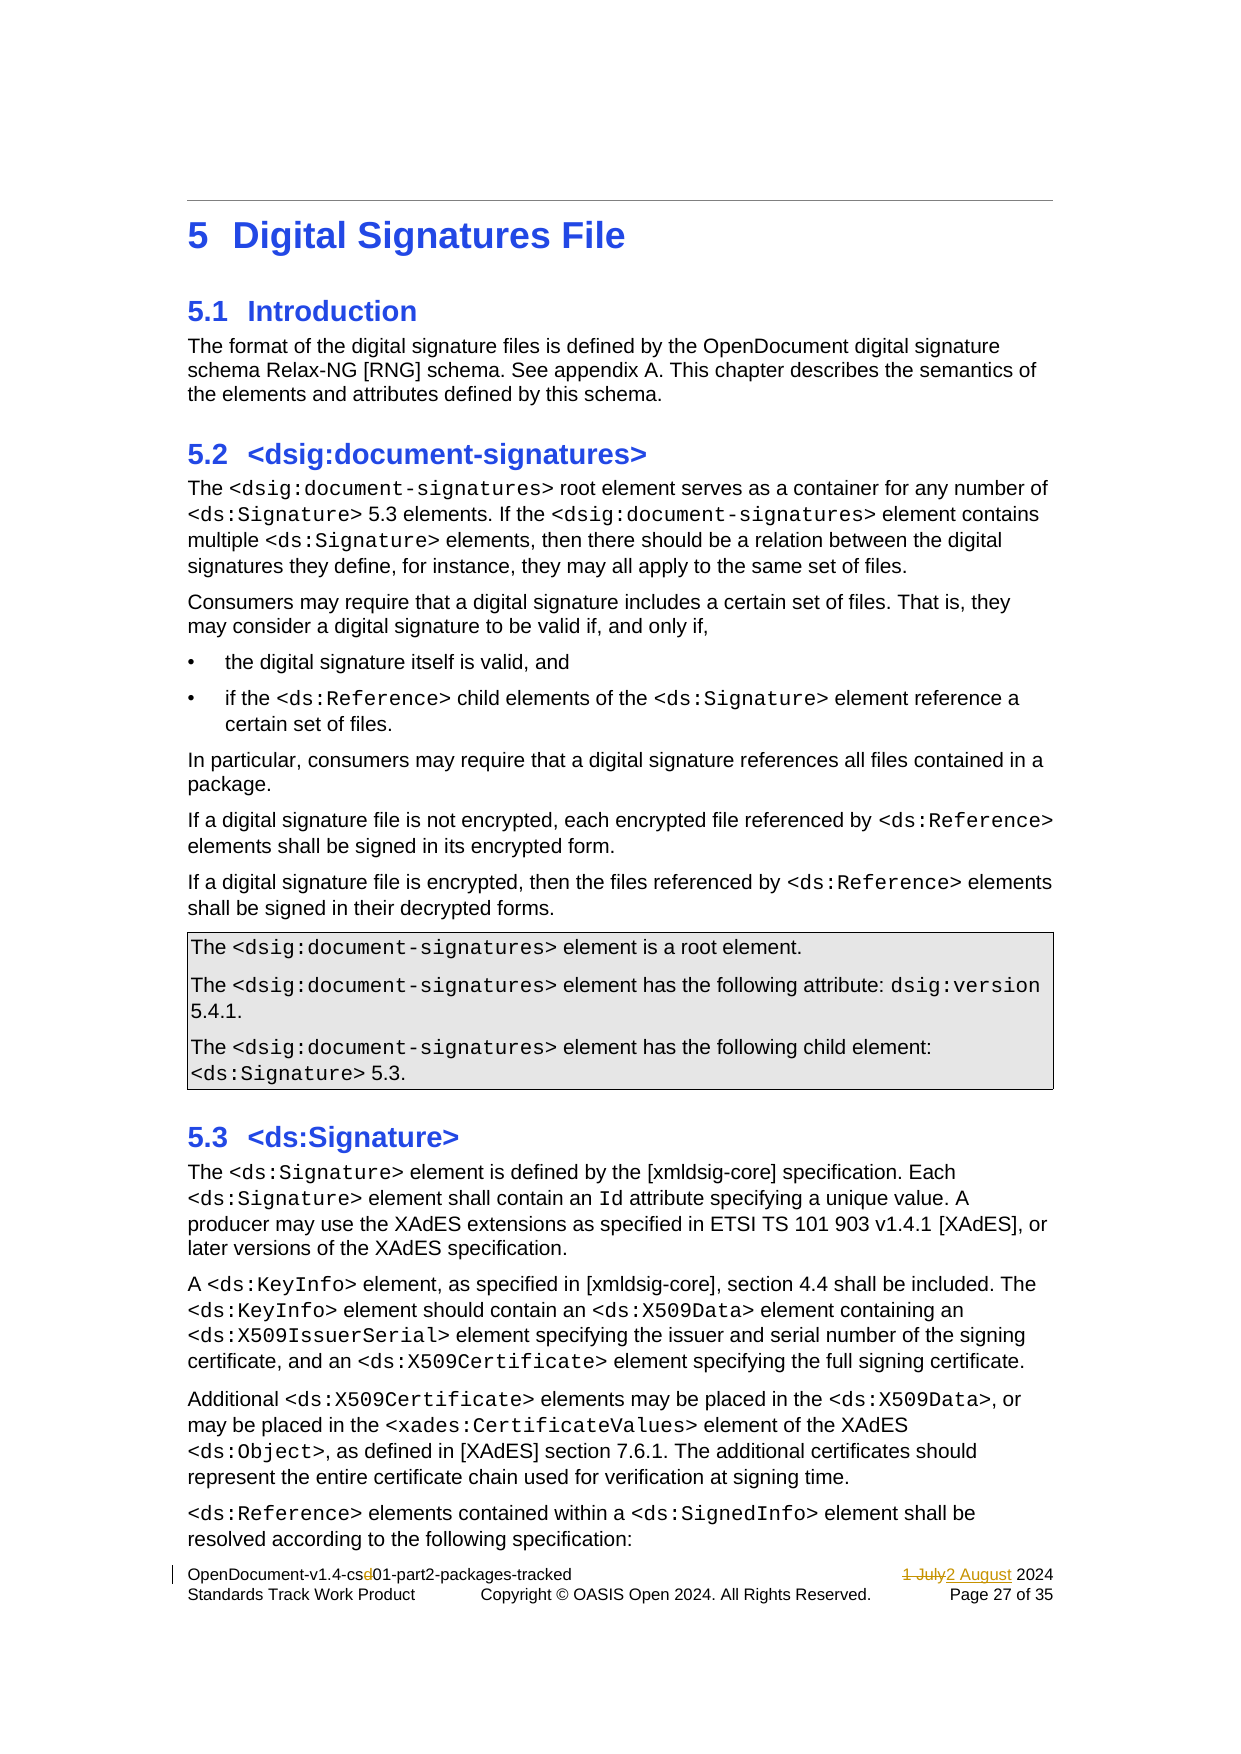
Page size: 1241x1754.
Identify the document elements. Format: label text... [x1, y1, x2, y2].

subtitle Digital Signatures File [187, 201, 1053, 257]
text If a digital signature file is encrypted, then the files referenced by <ds:Reference> elements shall be signed in their decrypted forms. [187, 870, 1053, 919]
text The <ds:Signature> element is defined by the [xmldsig-core] specification. Each <ds:Signature> element shall contain an Id attribute specifying a unique value. A producer may use the XAdES extensions as specified in ETSI TS 101 903 v1.4.1 [XAdES], or later versions of the XAdES specification. [187, 1160, 1053, 1259]
text A <ds:KeyInfo> element, as specified in [xmldsig-core], section 4.4 shall be included. The <ds:KeyInfo> element should contain an <ds:X509Data> element containing an <ds:X509IssuerSerial> element specifying the issuer and serial number of the signing certificate, and an <ds:X509Certificate> element specifying the full signing certificate. [187, 1272, 1053, 1375]
subtitle <ds:Signature> [187, 1120, 1053, 1154]
text Consumers may require that a digital signature includes a certain set of files. That is, they may consider a digital signature to be valid if, and only if, [187, 590, 1053, 638]
text The <dsig:document-signatures> root element serves as a container for any number of <ds:Signature> 5.3 elements. If the <dsig:document-signatures> element contains multiple <ds:Signature> elements, then there should be a relation between the digital signatures they define, for instance, they may all apply to the same set of files. [187, 476, 1053, 578]
list if the <ds:Reference> child elements of the <ds:Signature> element reference a certain set of files. [187, 686, 1053, 736]
list The <dsig:document-signatures> element is a root element. [188, 933, 1053, 961]
text In particular, consumers may require that a digital signature references all files contained in a package. [187, 748, 1053, 796]
text The format of the digital signature files is defined by the OpenDocument digital signature schema Relax-NG [RNG] schema. See appendix A. This chapter describes the semantics of the elements and attributes defined by this schema. [187, 334, 1053, 406]
list The <dsig:document-signatures> element has the following child element: <ds:Signature> 5.3. [188, 1031, 1053, 1089]
text If a digital signature file is not encrypted, each encrypted file referenced by <ds:Reference> elements shall be signed in its encrypted form. [187, 808, 1053, 858]
list The <dsig:document-signatures> element has the following attribute: dsig:version 5.4.1. [188, 969, 1053, 1022]
subtitle <dsig:document-signatures> [187, 437, 1053, 470]
text Additional <ds:X509Certificate> elements may be placed in the <ds:X509Data>, or may be placed in the <xades:CertificateValues> element of the XAdES <ds:Object>, as defined in [XAdES] section 7.6.1. The additional certificates should represent the entire certificate chain used for verification at signing time. [187, 1387, 1053, 1488]
text <ds:Reference> elements contained within a <ds:SignedInfo> element shall be resolved according to the following specification: [187, 1501, 1053, 1550]
subtitle Introduction [187, 294, 1053, 328]
list the digital signature itself is valid, and [187, 650, 1053, 674]
